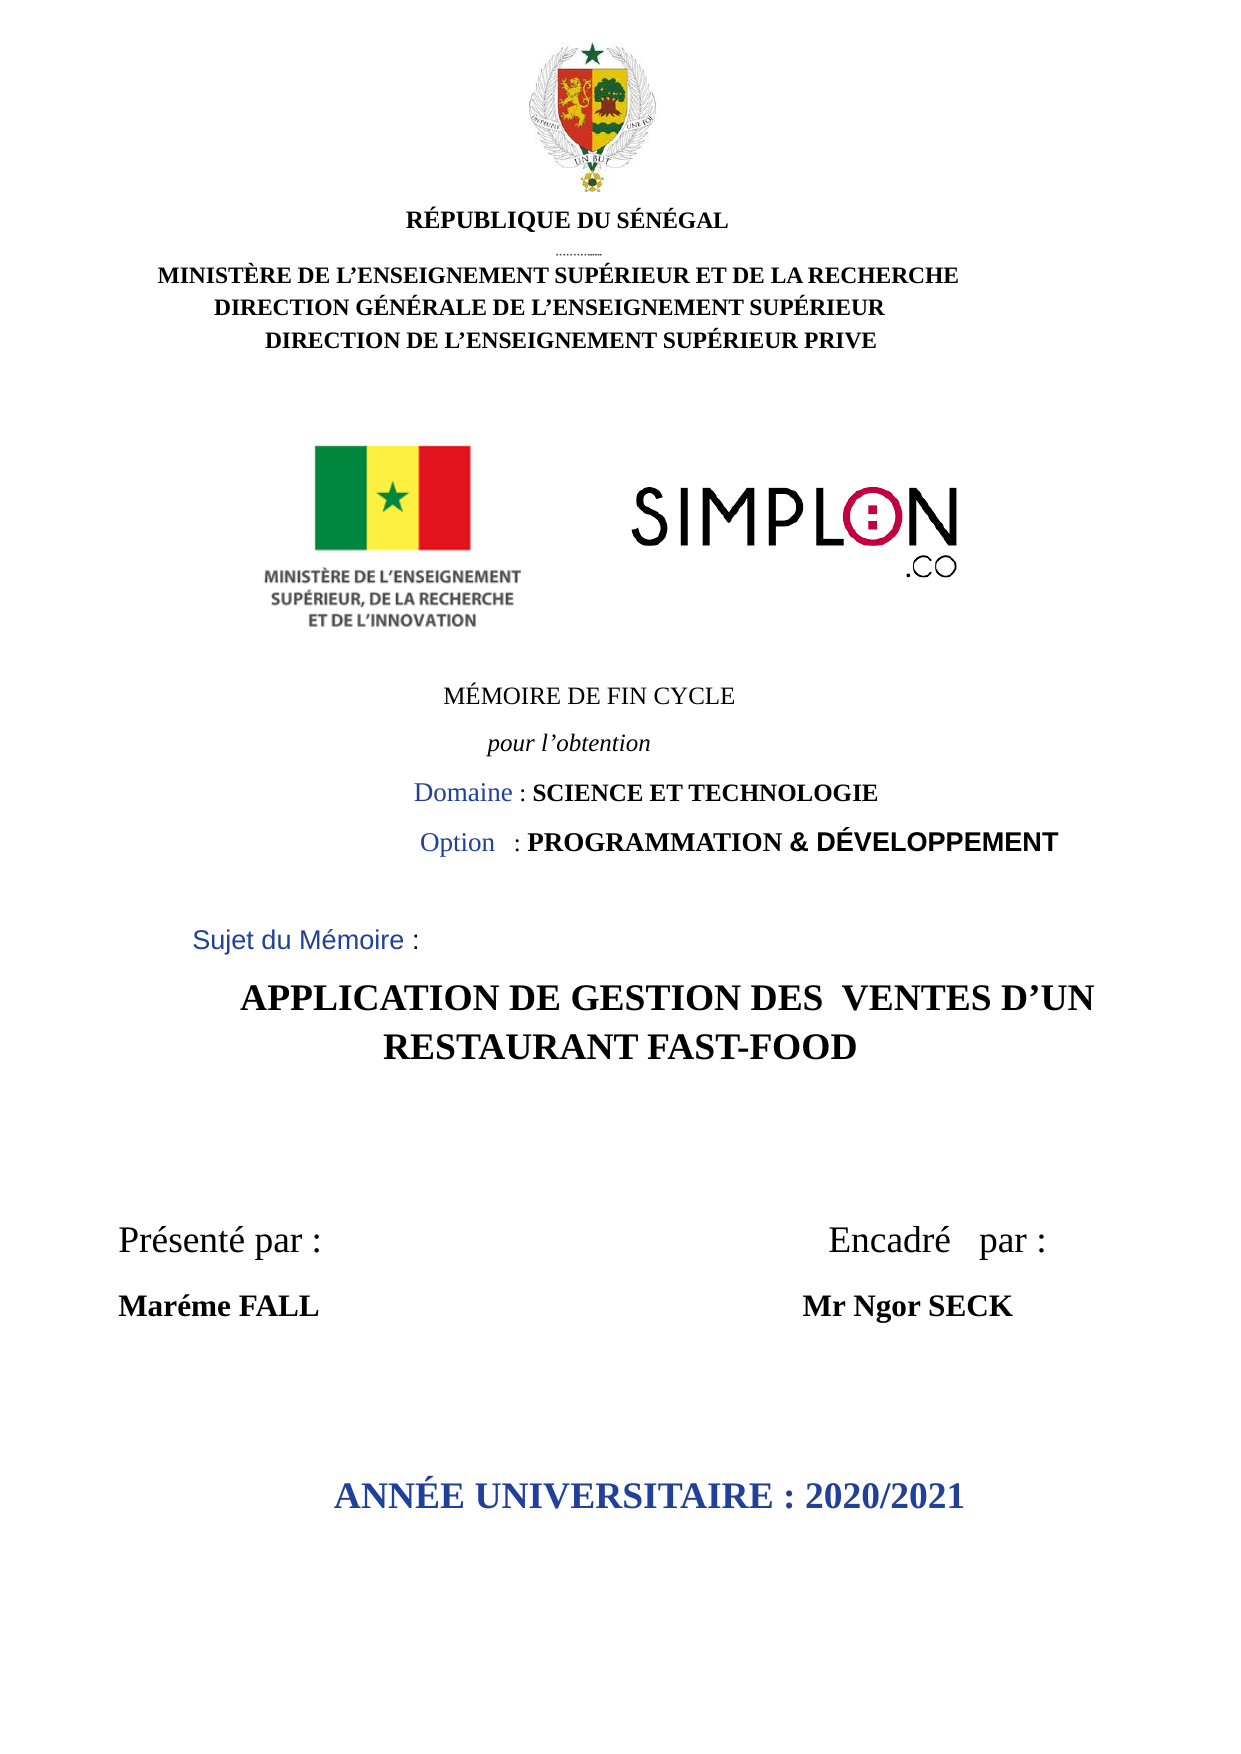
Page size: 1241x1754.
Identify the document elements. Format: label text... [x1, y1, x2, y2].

picture [629, 476, 987, 585]
picture [237, 426, 548, 648]
text APPLICATION DE GESTION DES VENTES D’UN RESTAURANT FAST-FOOD [118, 975, 1122, 1068]
text ANNÉE UNIVERSITAIRE : 2020/2021 [118, 1474, 1122, 1517]
text MINISTÈRE DE L’ENSEIGNEMENT SUPÉRIEUR ET DE LA RECHERCHE DIRECTION GÉNÉRALE DE L’ENSEIGNEMENT SUPÉRIEUR [118, 261, 980, 321]
picture [517, 42, 667, 192]
text DIRECTION DE L’ENSEIGNEMENT SUPÉRIEUR PRIVE [118, 327, 882, 353]
text Sujet du Mémoire : [118, 924, 1122, 956]
text Maréme FALL Mr Ngor SECK [118, 1281, 1122, 1324]
text * * * * * * * * * ****** [118, 253, 603, 258]
text Domaine : SCIENCE ET TECHNOLOGIE [118, 776, 1122, 807]
text MÉMOIRE DE FIN CYCLE [118, 681, 1122, 709]
text Présenté par : Encadré par : [118, 1217, 1122, 1260]
text pour l’obtention [118, 728, 1122, 757]
text Option : PROGRAMMATION & DÉVELOPPEMENT [118, 826, 1122, 857]
text RÉPUBLIQUE DU SÉNÉGAL [118, 205, 1122, 234]
